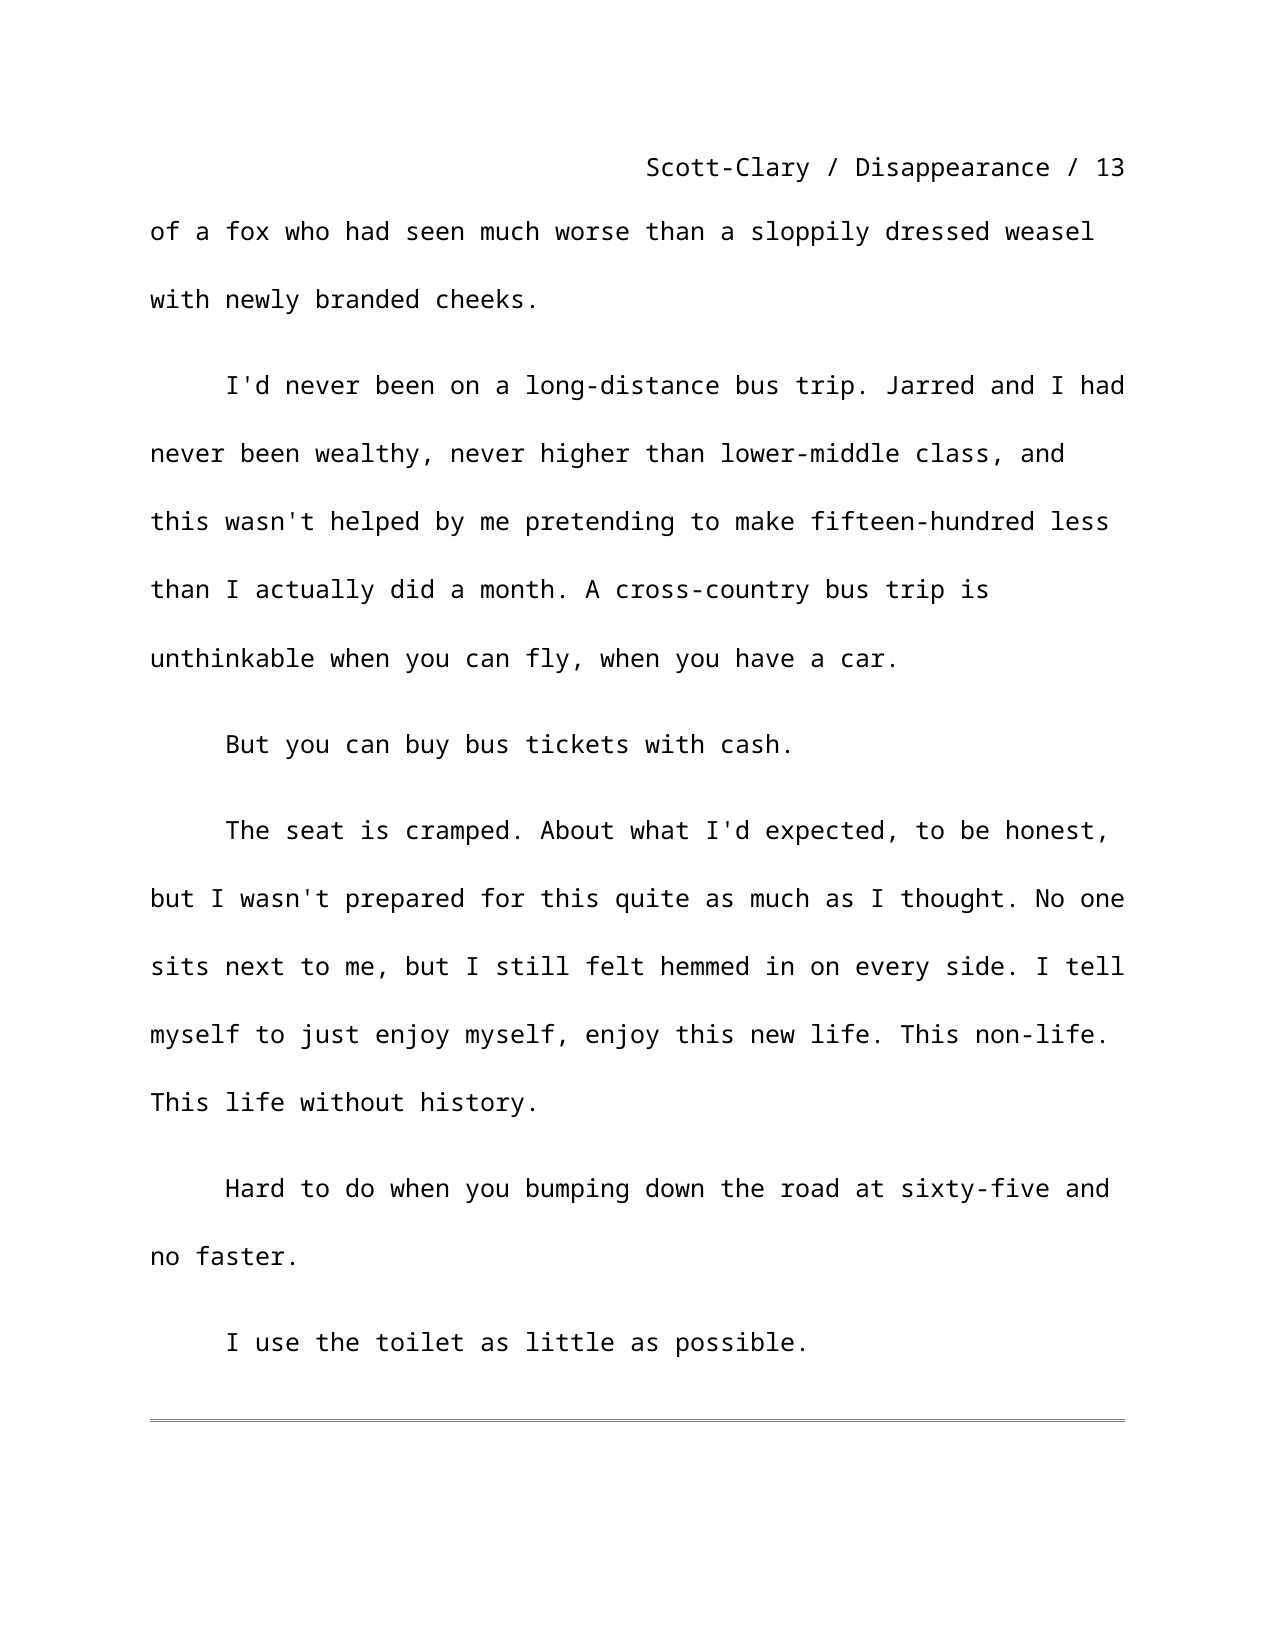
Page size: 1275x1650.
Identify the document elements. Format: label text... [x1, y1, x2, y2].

text The seat is cramped. About what I'd expected, to be honest, but I wasn't prepared for this quite as much as I thought. No one sits next to me, but I still felt hemmed in on every side. I tell myself to just enjoy myself, enjoy this new life. This non-life. This life without history. [150, 812, 1125, 1119]
text I'd never been on a long-distance bus trip. Jarred and I had never been wealthy, never higher than lower-middle class, and this wasn't helped by me pretending to make fifteen-hundred less than I actually did a month. A cross-country bus trip is unthinkable when you can fly, when you have a car. [150, 368, 1125, 674]
text of a fox who had seen much worse than a sloppily dressed weasel with newly branded cheeks. [150, 213, 1125, 316]
text I use the toilet as little as possible. [150, 1325, 1125, 1359]
text Hard to do when you bumping down the road at sixty-five and no faster. [150, 1171, 1125, 1273]
text But you can buy bus tickets with cash. [150, 726, 1125, 760]
